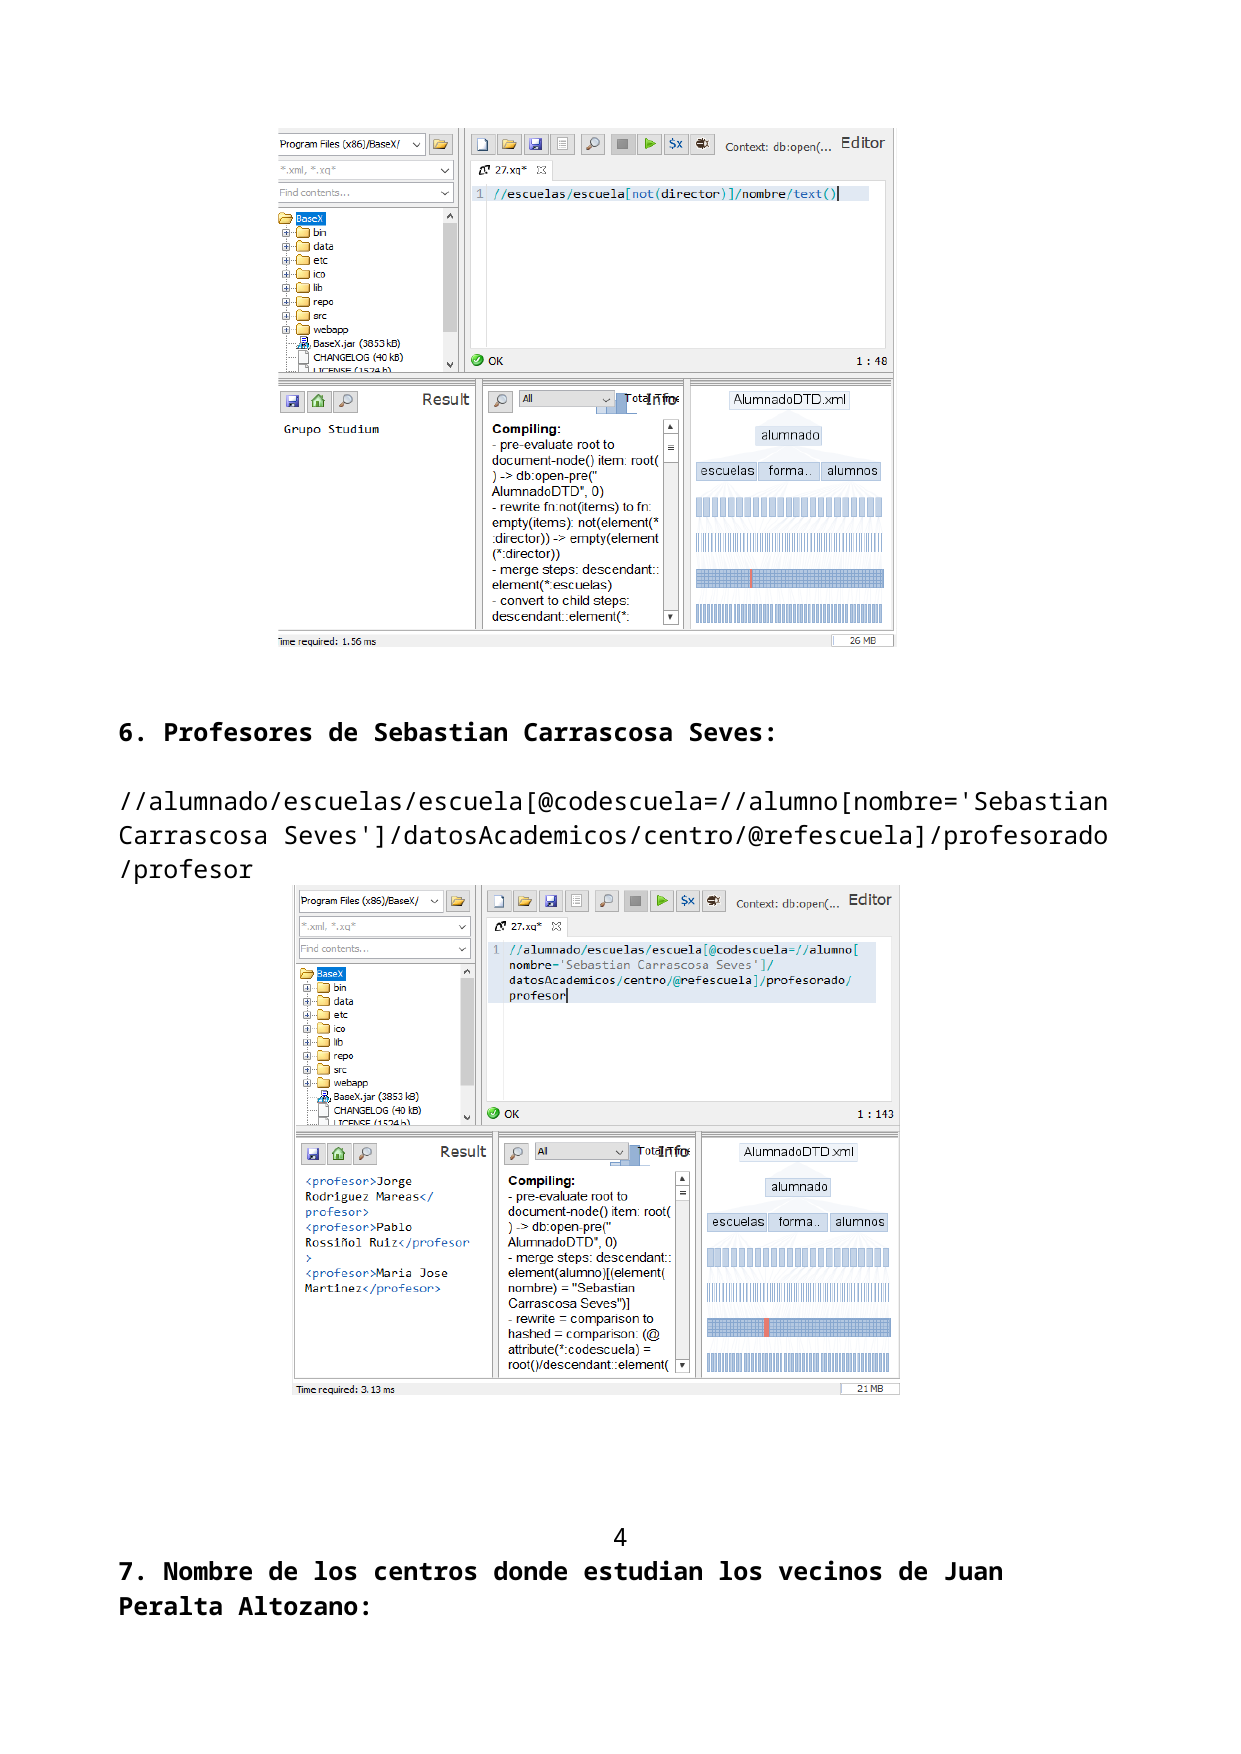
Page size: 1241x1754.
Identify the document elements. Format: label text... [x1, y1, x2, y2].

text 6. Profesores de Sebastian Carrascosa Seves: [118, 715, 1122, 749]
text //alumnado/escuelas/escuela[@codescuela=//alumno[nombre='Sebastian Carrascosa Seves']/datosAcademicos/centro/@refescuela]/profesorado /profesor [118, 783, 1122, 885]
text 7. Nombre de los centros donde estudian los vecinos de Juan Peralta Altozano: [118, 1554, 1122, 1622]
picture [292, 885, 900, 1395]
picture [278, 128, 897, 647]
text 4 [118, 1520, 1122, 1554]
